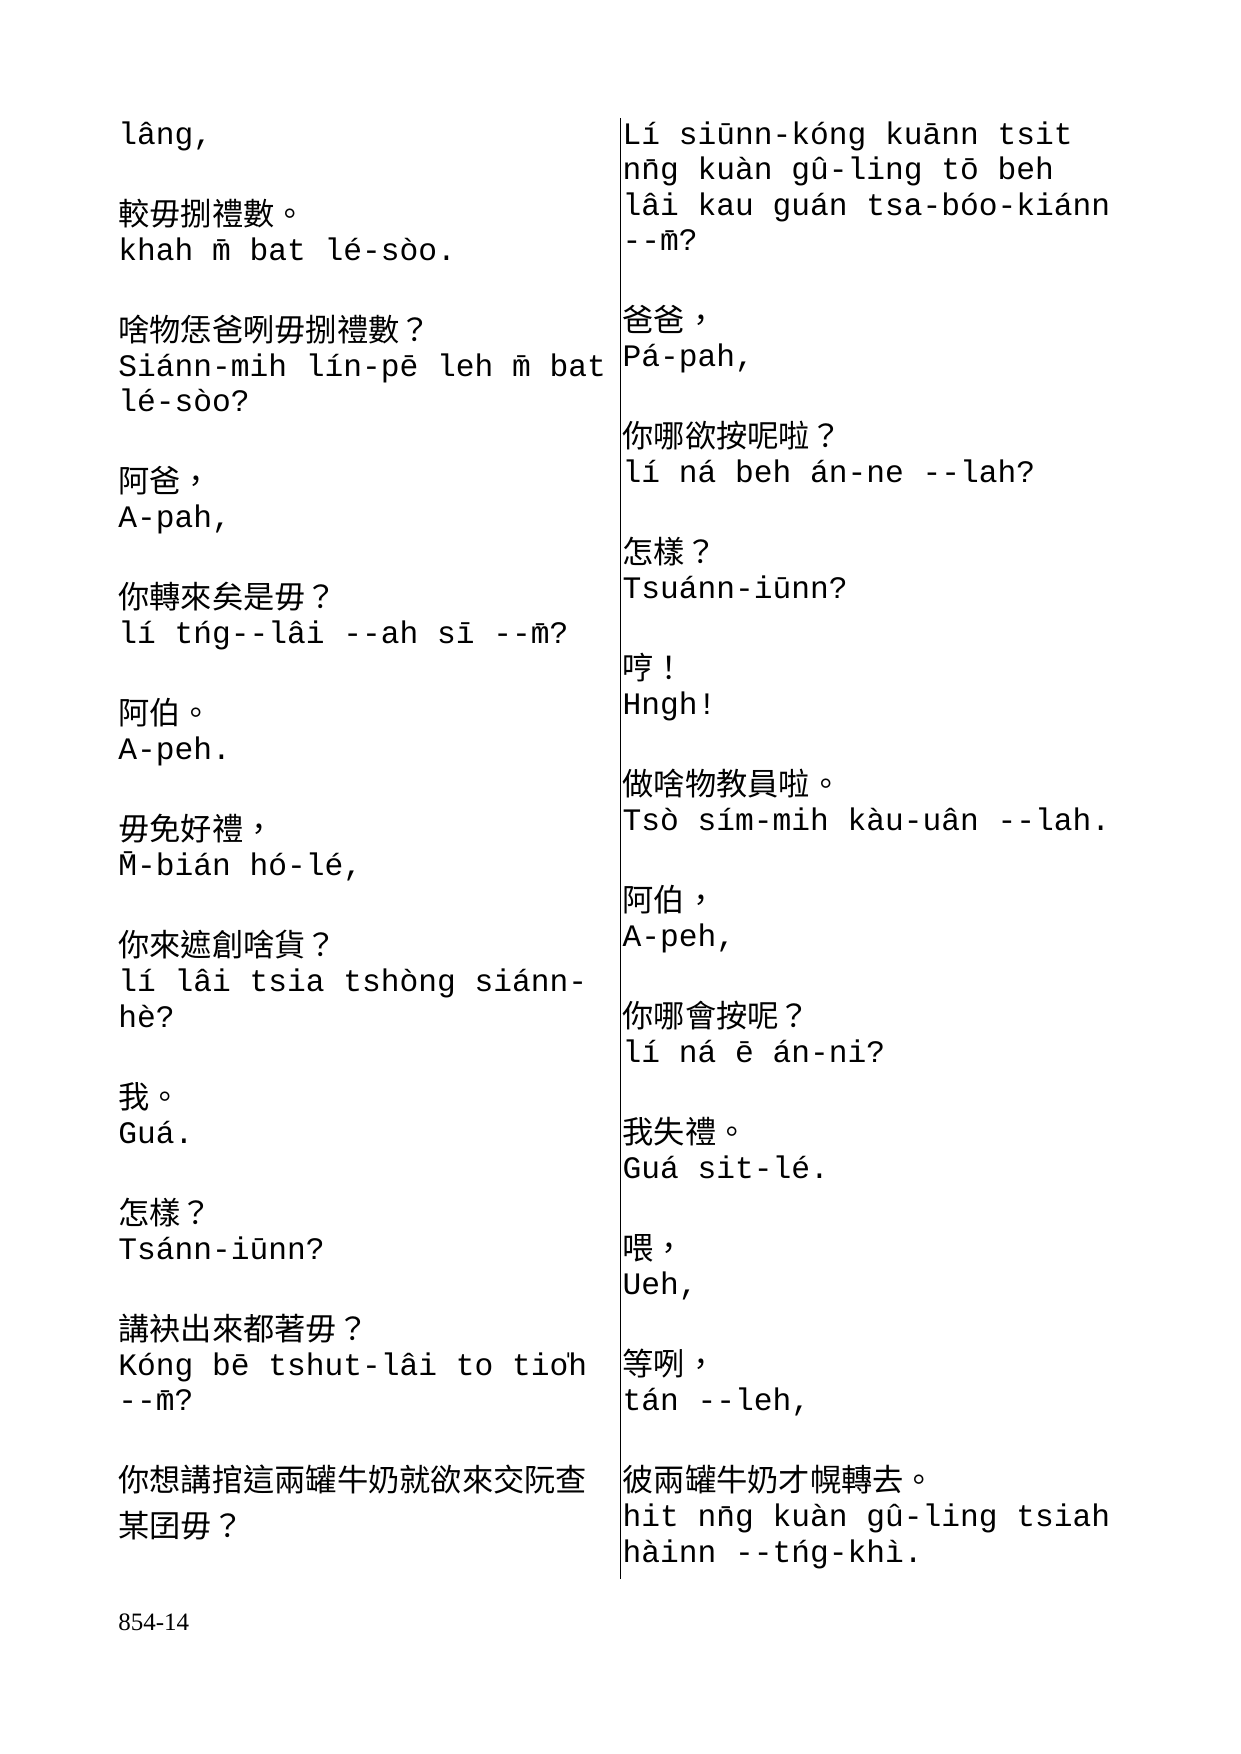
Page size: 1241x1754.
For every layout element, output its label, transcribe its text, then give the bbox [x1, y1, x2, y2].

text M̄-bián hó-lé, [118, 850, 618, 885]
text 我失禮。 [622, 1107, 1122, 1153]
text A-pah, [118, 502, 618, 537]
text 你來遮創啥貨？ [118, 921, 618, 966]
text Kóng bē tshut-lâi to tio̍h --m̄? [118, 1349, 618, 1420]
text hit nn̄g kuàn gû-ling tsiah hàinn --tńg-khì. [622, 1501, 1122, 1572]
text Lí siūnn-kóng kuānn tsit nn̄g kuàn gû-ling tō beh lâi kau guán tsa-bóo-kiánn --m̄? [622, 118, 1122, 260]
text Guá. [118, 1117, 618, 1153]
text Guá sit-lé. [622, 1153, 1122, 1188]
text 你哪欲按呢啦？ [622, 411, 1122, 456]
text 等咧， [622, 1339, 1122, 1385]
text Tsánn-iūnn? [118, 1233, 618, 1269]
text lí lâi tsia tshòng siánn-hè? [118, 966, 618, 1037]
text Ueh, [622, 1269, 1122, 1304]
text 阿伯。 [118, 688, 618, 734]
text lí ná beh án-ne --lah? [622, 456, 1122, 492]
text 你哪會按呢？ [622, 991, 1122, 1037]
text lí ná ē án-ni? [622, 1037, 1122, 1072]
text 較毋捌禮數。 [118, 189, 618, 234]
text lâng, [118, 118, 618, 153]
text 阿伯， [622, 875, 1122, 921]
text 你轉來矣是毋？ [118, 572, 618, 618]
text khah m̄ bat lé-sòo. [118, 234, 618, 269]
text Tsò sím-mih kàu-uân --lah. [622, 804, 1122, 840]
text Hngh! [622, 688, 1122, 724]
text A-peh. [118, 734, 618, 769]
text lí tńg--lâi --ah sī --m̄? [118, 618, 618, 653]
text Tsuánn-iūnn? [622, 572, 1122, 608]
text Pá-pah, [622, 340, 1122, 376]
text 爸爸， [622, 295, 1122, 340]
text 喂， [622, 1223, 1122, 1269]
text 怎樣？ [118, 1188, 618, 1233]
text 我。 [118, 1072, 618, 1117]
text 做啥物教員啦。 [622, 759, 1122, 804]
text tán --leh, [622, 1385, 1122, 1420]
text 啥物恁爸咧毋捌禮數？ [118, 305, 618, 350]
text 講袂出來都著毋？ [118, 1304, 618, 1349]
text 毋免好禮， [118, 804, 618, 850]
text Siánn-mih lín-pē leh m̄ bat lé-sòo? [118, 350, 618, 421]
text A-peh, [622, 921, 1122, 956]
text 哼！ [622, 643, 1122, 688]
text 怎樣？ [622, 527, 1122, 572]
text 你想講捾這兩罐牛奶就欲來交阮查某囝毋？ [118, 1456, 618, 1546]
text 阿爸， [118, 456, 618, 502]
text 彼兩罐牛奶才幌轉去。 [622, 1456, 1122, 1501]
